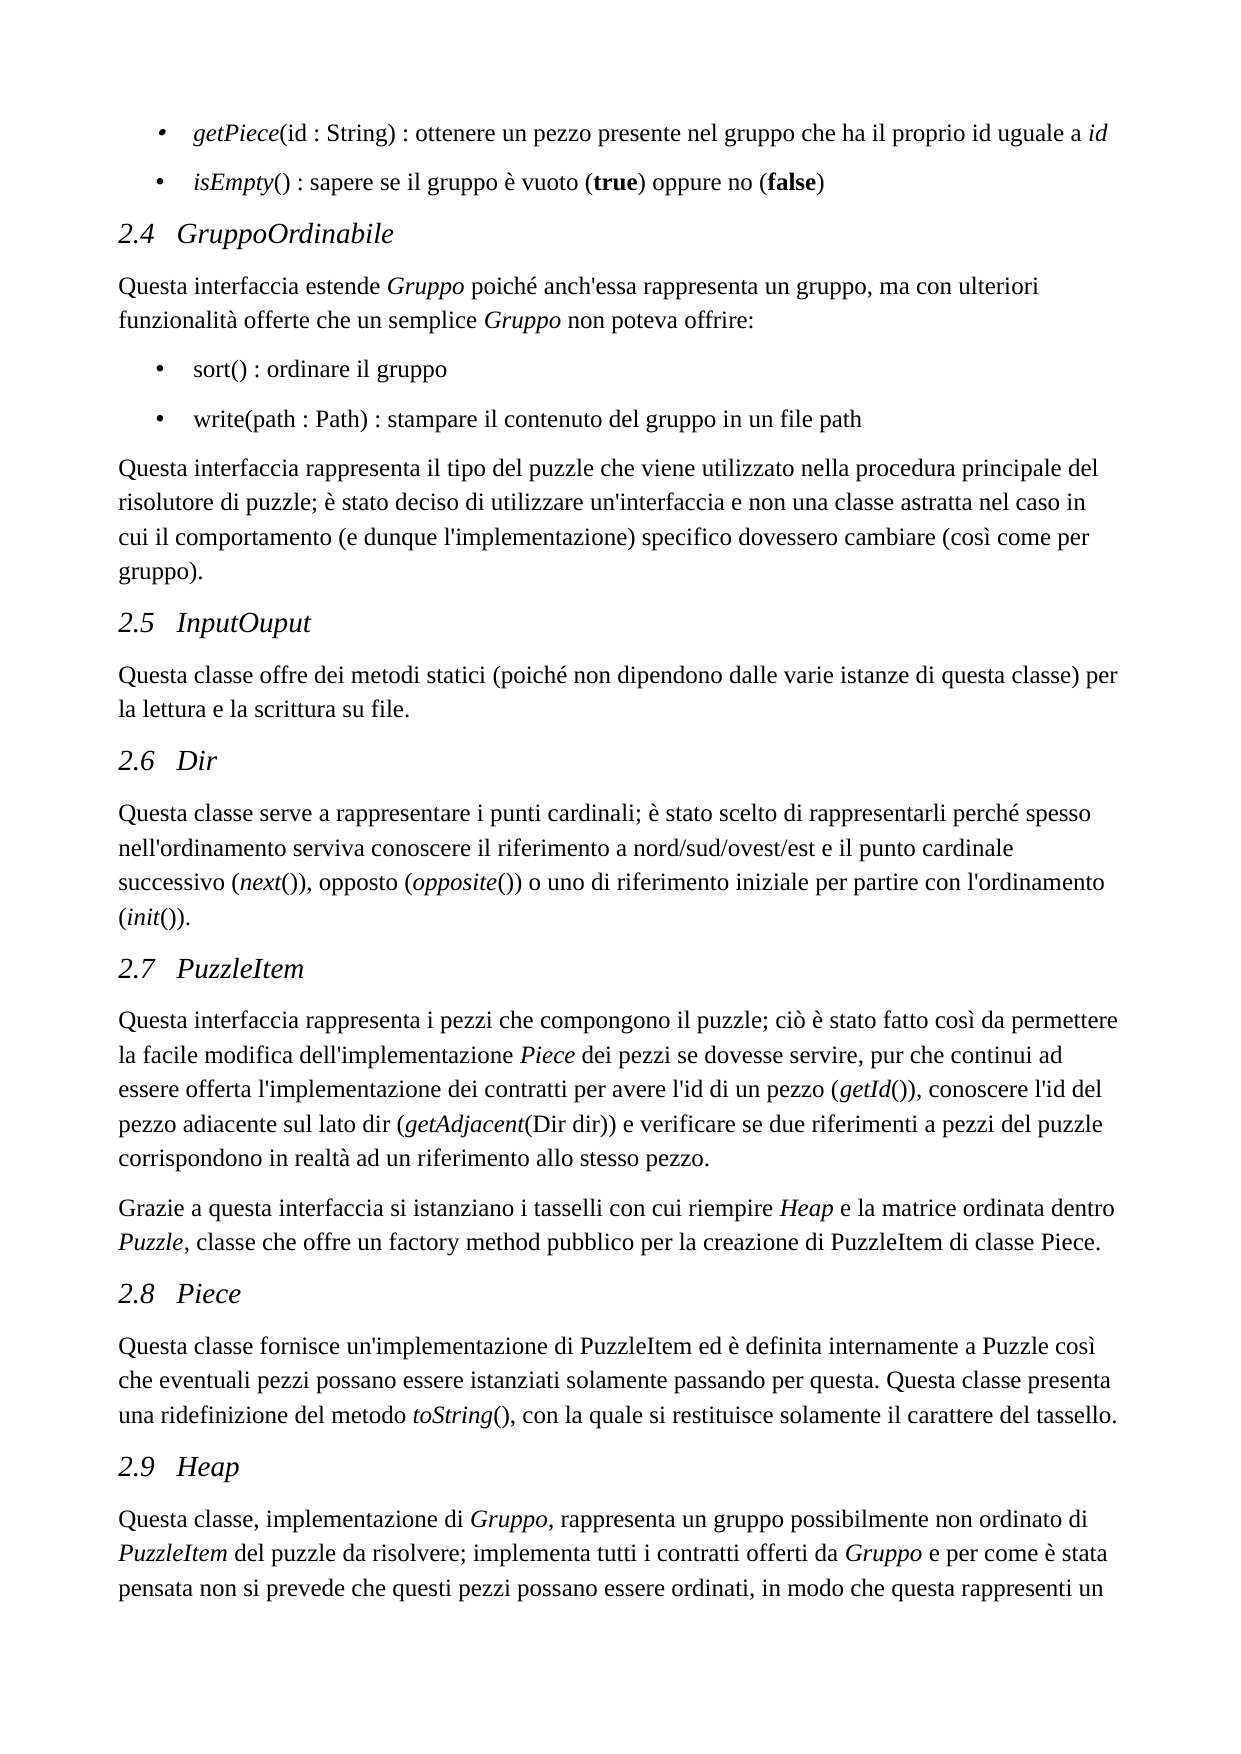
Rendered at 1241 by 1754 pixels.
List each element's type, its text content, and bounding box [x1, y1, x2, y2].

list write(path : Path) : stampare il contenuto del gruppo in un file path [156, 404, 1122, 432]
text Questa classe serve a rappresentare i punti cardinali; è stato scelto di rappresentarli perché spesso nell'ordinamento serviva conoscere il riferimento a nord/sud/ovest/est e il punto cardinale successivo (next()), opposto (opposite()) o uno di riferimento iniziale per partire con l'ordinamento (init()). [118, 798, 1122, 931]
text Questa classe fornisce un'implementazione di PuzzleItem ed è definita internamente a Puzzle così che eventuali pezzi possano essere istanziati solamente passando per questa. Questa classe presenta una ridefinizione del metodo toString(), con la quale si restituisce solamente il carattere del tassello. [118, 1331, 1122, 1429]
text Questa interfaccia rappresenta il tipo del puzzle che viene utilizzato nella procedura principale del risolutore di puzzle; è stato deciso di utilizzare un'interfaccia e non una classe astratta nel caso in cui il comportamento (e dunque l'implementazione) specifico dovessero cambiare (così come per gruppo). [118, 453, 1122, 585]
text 2.4 GruppoOrdinabile [118, 216, 1122, 250]
list isEmpty() : sapere se il gruppo è vuoto (true) oppure no (false) [156, 167, 1122, 196]
text Questa classe, implementazione di Gruppo, rappresenta un gruppo possibilmente non ordinato di PuzzleItem del puzzle da risolvere; implementa tutti i contratti offerti da Gruppo e per come è stata pensata non si prevede che questi pezzi possano essere ordinati, in modo che questa rappresenti un [118, 1504, 1122, 1601]
text Questa classe offre dei metodi statici (poiché non dipendono dalle varie istanze di questa classe) per la lettura e la scrittura su file. [118, 660, 1122, 723]
text 2.8 Piece [118, 1276, 1122, 1310]
text 2.7 PuzzleItem [118, 951, 1122, 984]
text 2.9 Heap [118, 1449, 1122, 1482]
text Questa interfaccia estende Gruppo poiché anch'essa rappresenta un gruppo, ma con ulteriori funzionalità offerte che un semplice Gruppo non poteva offrire: [118, 271, 1122, 334]
list sort() : ordinare il gruppo [156, 354, 1122, 383]
text Questa interfaccia rappresenta i pezzi che compongono il puzzle; ciò è stato fatto così da permettere la facile modifica dell'implementazione Piece dei pezzi se dovesse servire, pur che continui ad essere offerta l'implementazione dei contratti per avere l'id di un pezzo (getId()), conoscere l'id del pezzo adiacente sul lato dir (getAdjacent(Dir dir)) e verificare se due riferimenti a pezzi del puzzle corrispondono in realtà ad un riferimento allo stesso pezzo. [118, 1006, 1122, 1172]
text Grazie a questa interfaccia si istanziano i tasselli con cui riempire Heap e la matrice ordinata dentro Puzzle, classe che offre un factory method pubblico per la creazione di PuzzleItem di classe Piece. [118, 1193, 1122, 1256]
list getPiece(id : String) : ottenere un pezzo presente nel gruppo che ha il proprio id uguale a id [156, 118, 1122, 147]
text 2.5 InputOuput [118, 605, 1122, 639]
text 2.6 Dir [118, 743, 1122, 777]
